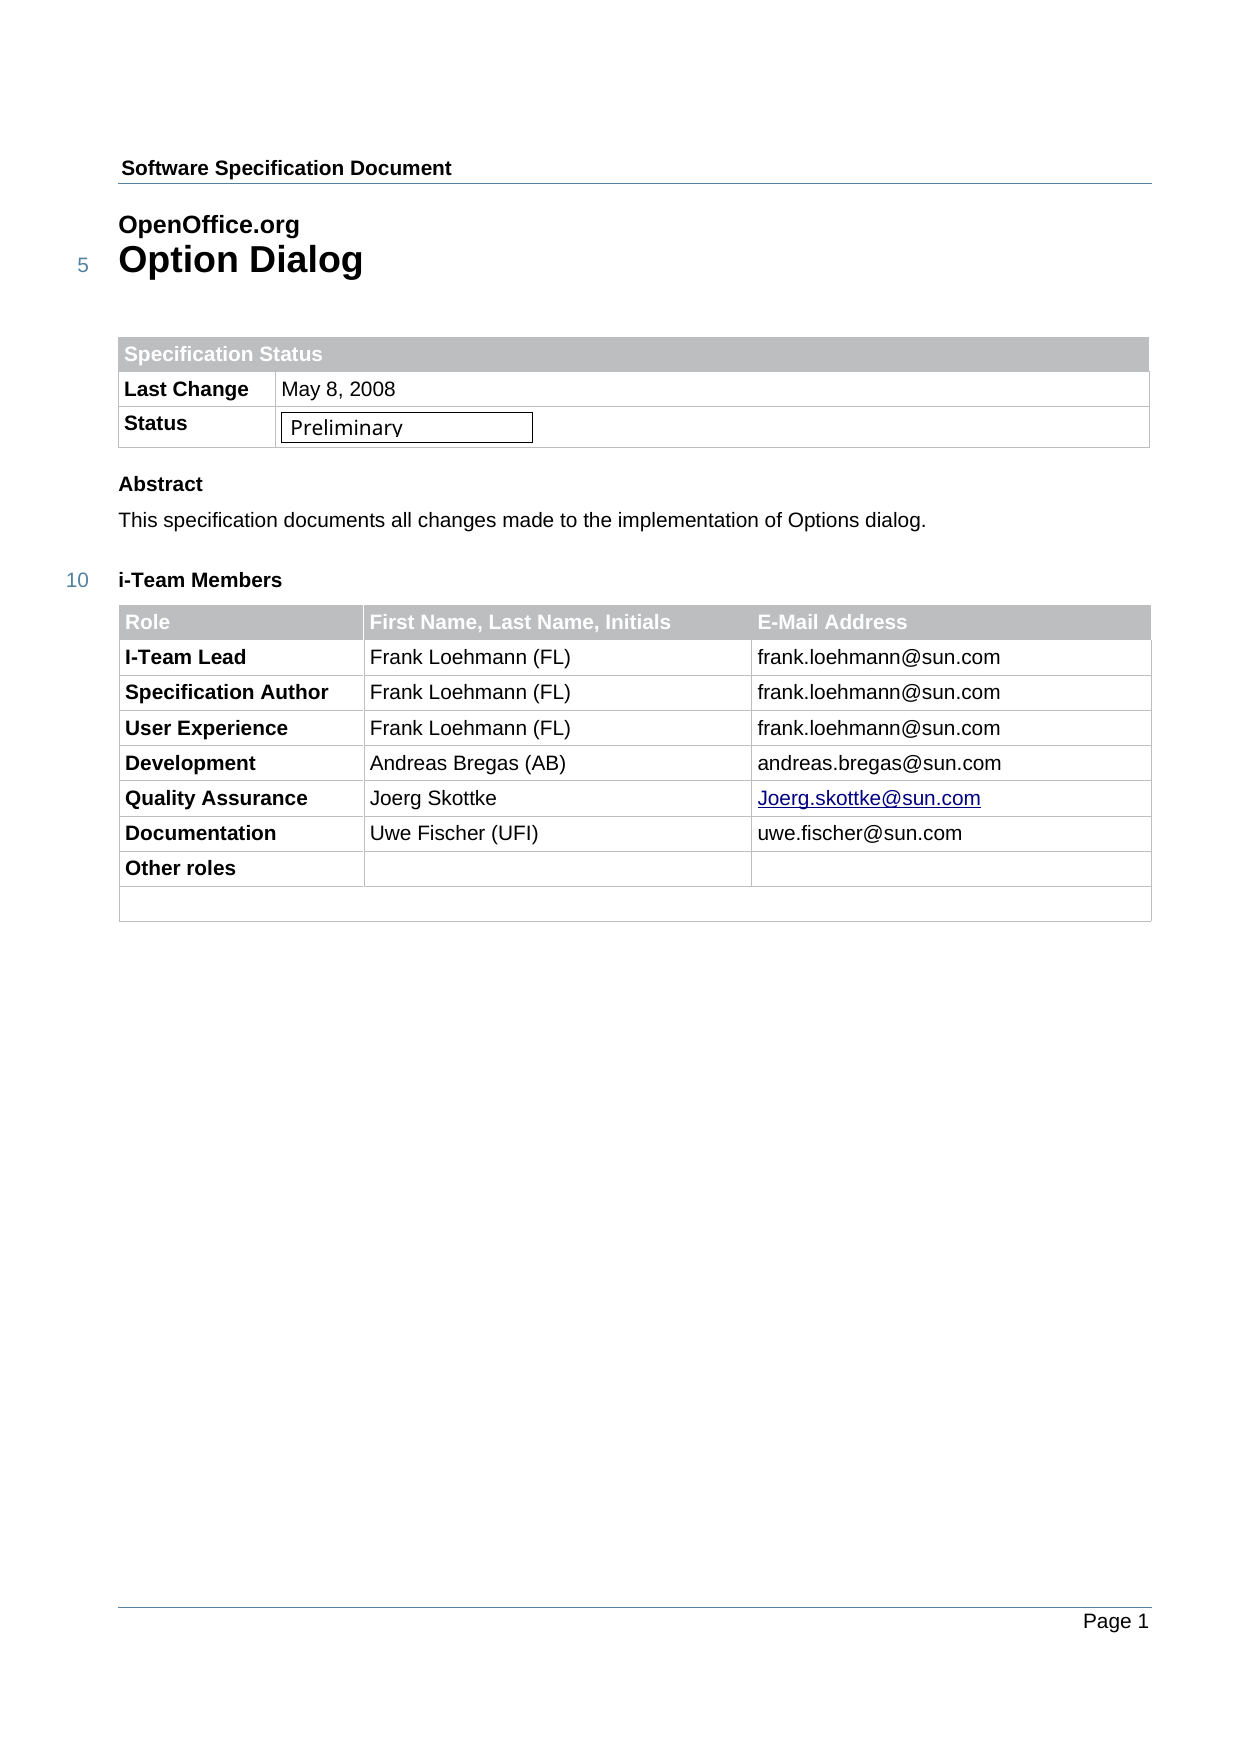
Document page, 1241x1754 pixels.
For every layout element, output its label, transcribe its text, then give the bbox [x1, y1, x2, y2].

table_cell uwe.fischer@sun.com [752, 817, 1151, 851]
table_header Role [119, 605, 363, 640]
table_cell Joerg Skottke [365, 781, 751, 816]
table_cell <State reason here, if one role is not represented in i-Team.> [120, 887, 1151, 921]
text This specification documents all changes made to the implementation of Options dialog. [118, 508, 1152, 531]
subtitle Abstract [118, 472, 1152, 496]
table_header First Name, Last Name, Initials [364, 605, 751, 640]
table_cell Last Change [119, 372, 275, 406]
table_cell Frank Loehmann (FL) [365, 711, 751, 745]
table_cell Status [119, 407, 275, 447]
table_cell frank.loehmann@sun.com [752, 676, 1151, 710]
table_cell PRELIMINARY status is the initial conception of a specification. STANDARD A specification with status Standard is considered to be stable and has the approval of the i-Team. OBSOLETE An Obsolete specification is a specification that has been identified unnecessary. For example due to; technology changes or changes in other standards or specifications. [276, 407, 1149, 447]
text Option Dialog [118, 239, 1152, 281]
table_cell Other roles [120, 852, 363, 886]
table_cell Joerg.skottke@sun.com [752, 781, 1151, 816]
text OpenOffice.org [118, 211, 1152, 239]
table_cell May 8, 2008 [276, 372, 1149, 406]
table_cell Uwe Fischer (UFI) [365, 817, 751, 851]
subtitle i-Team Members [118, 569, 1152, 592]
table_cell <User@openoffice.org> [752, 852, 1151, 886]
table_cell frank.loehmann@sun.com [752, 711, 1151, 745]
table_cell frank.loehmann@sun.com [752, 640, 1151, 675]
table_cell andreas.bregas@sun.com [752, 746, 1151, 780]
table_header Specification Status [118, 337, 1149, 371]
table_cell Frank Loehmann (FL) [365, 676, 751, 710]
table_cell <First Name, Last Name (Initials)> [365, 852, 751, 886]
table_cell Specification Author [120, 676, 363, 710]
table_cell Quality Assurance [120, 781, 363, 816]
table_header E-Mail Address [751, 605, 1151, 640]
table_cell User Experience [120, 711, 363, 745]
table_cell Frank Loehmann (FL) [365, 640, 751, 675]
table_cell Development [120, 746, 363, 780]
text Software Specification Document [118, 154, 1152, 183]
table_cell Documentation [120, 817, 363, 851]
table_cell Andreas Bregas (AB) [365, 746, 751, 780]
table_cell I-Team Lead [120, 640, 363, 675]
